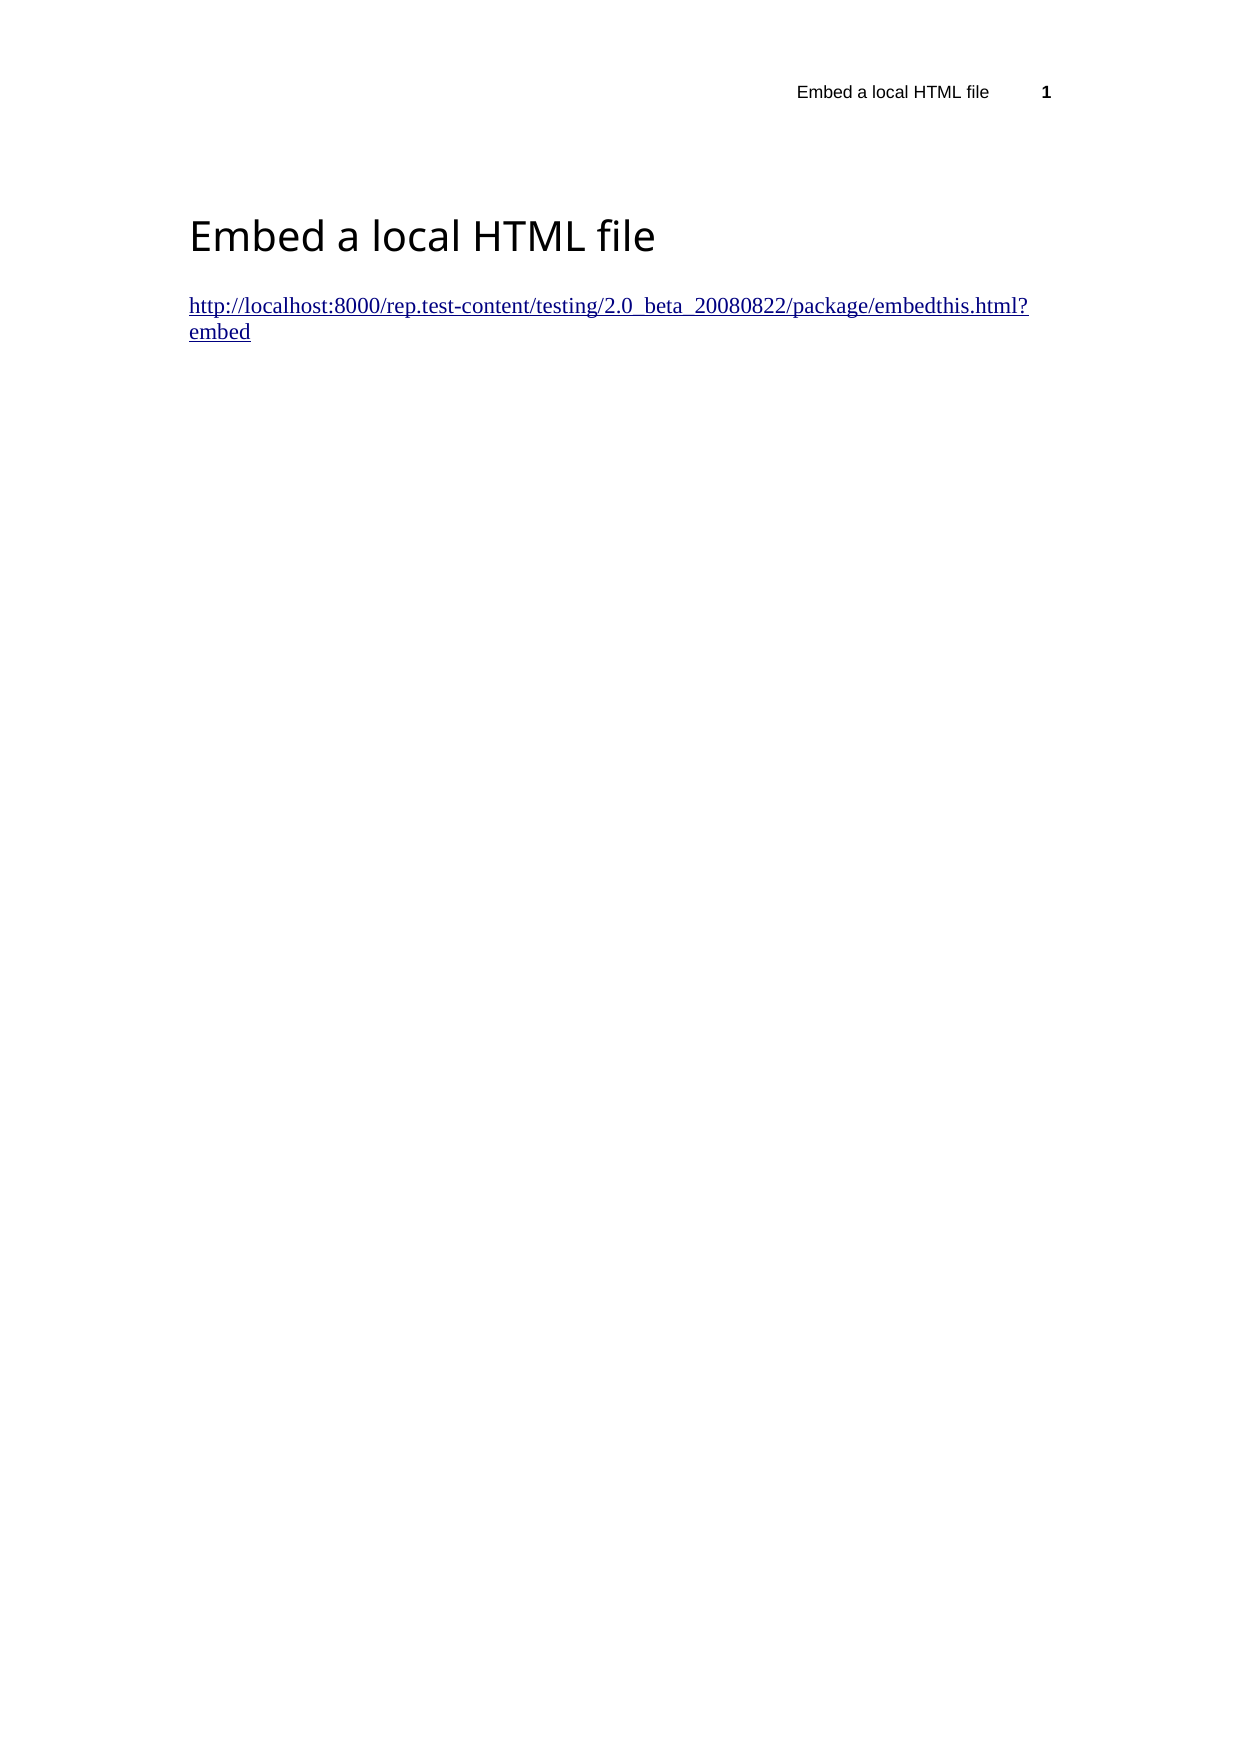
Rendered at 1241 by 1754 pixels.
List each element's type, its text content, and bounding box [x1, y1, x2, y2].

text http://localhost:8000/rep.test-content/testing/2.0_beta_20080822/package/embedthis.html?embed [189, 293, 1051, 344]
title Embed a local HTML file [189, 207, 1051, 264]
